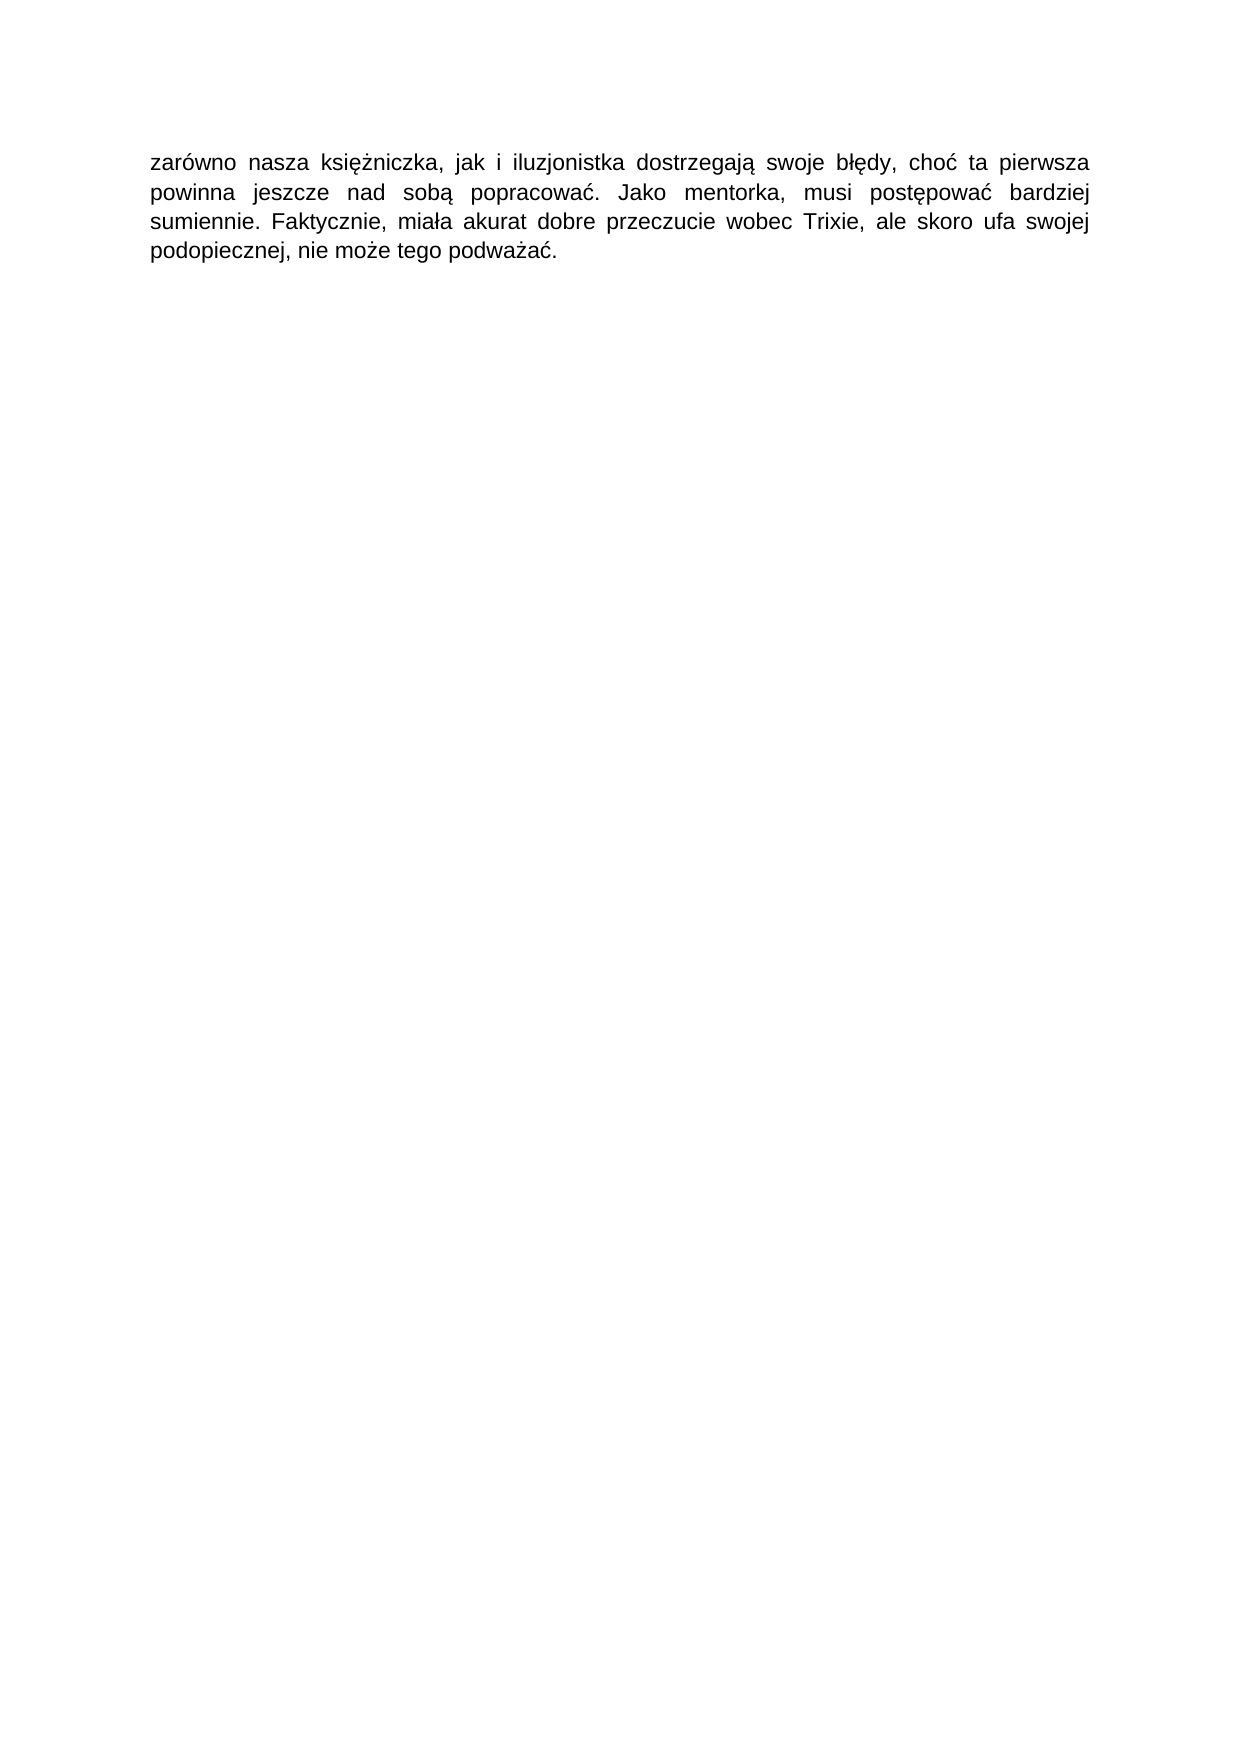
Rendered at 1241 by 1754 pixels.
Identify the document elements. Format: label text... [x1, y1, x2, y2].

text zarówno nasza księżniczka, jak i iluzjonistka dostrzegają swoje błędy, choć ta pierwsza powinna jeszcze nad sobą popracować. Jako mentorka, musi postępować bardziej sumiennie. Faktycznie, miała akurat dobre przeczucie wobec Trixie, ale skoro ufa swojej podopiecznej, nie może tego podważać. [150, 150, 1091, 264]
